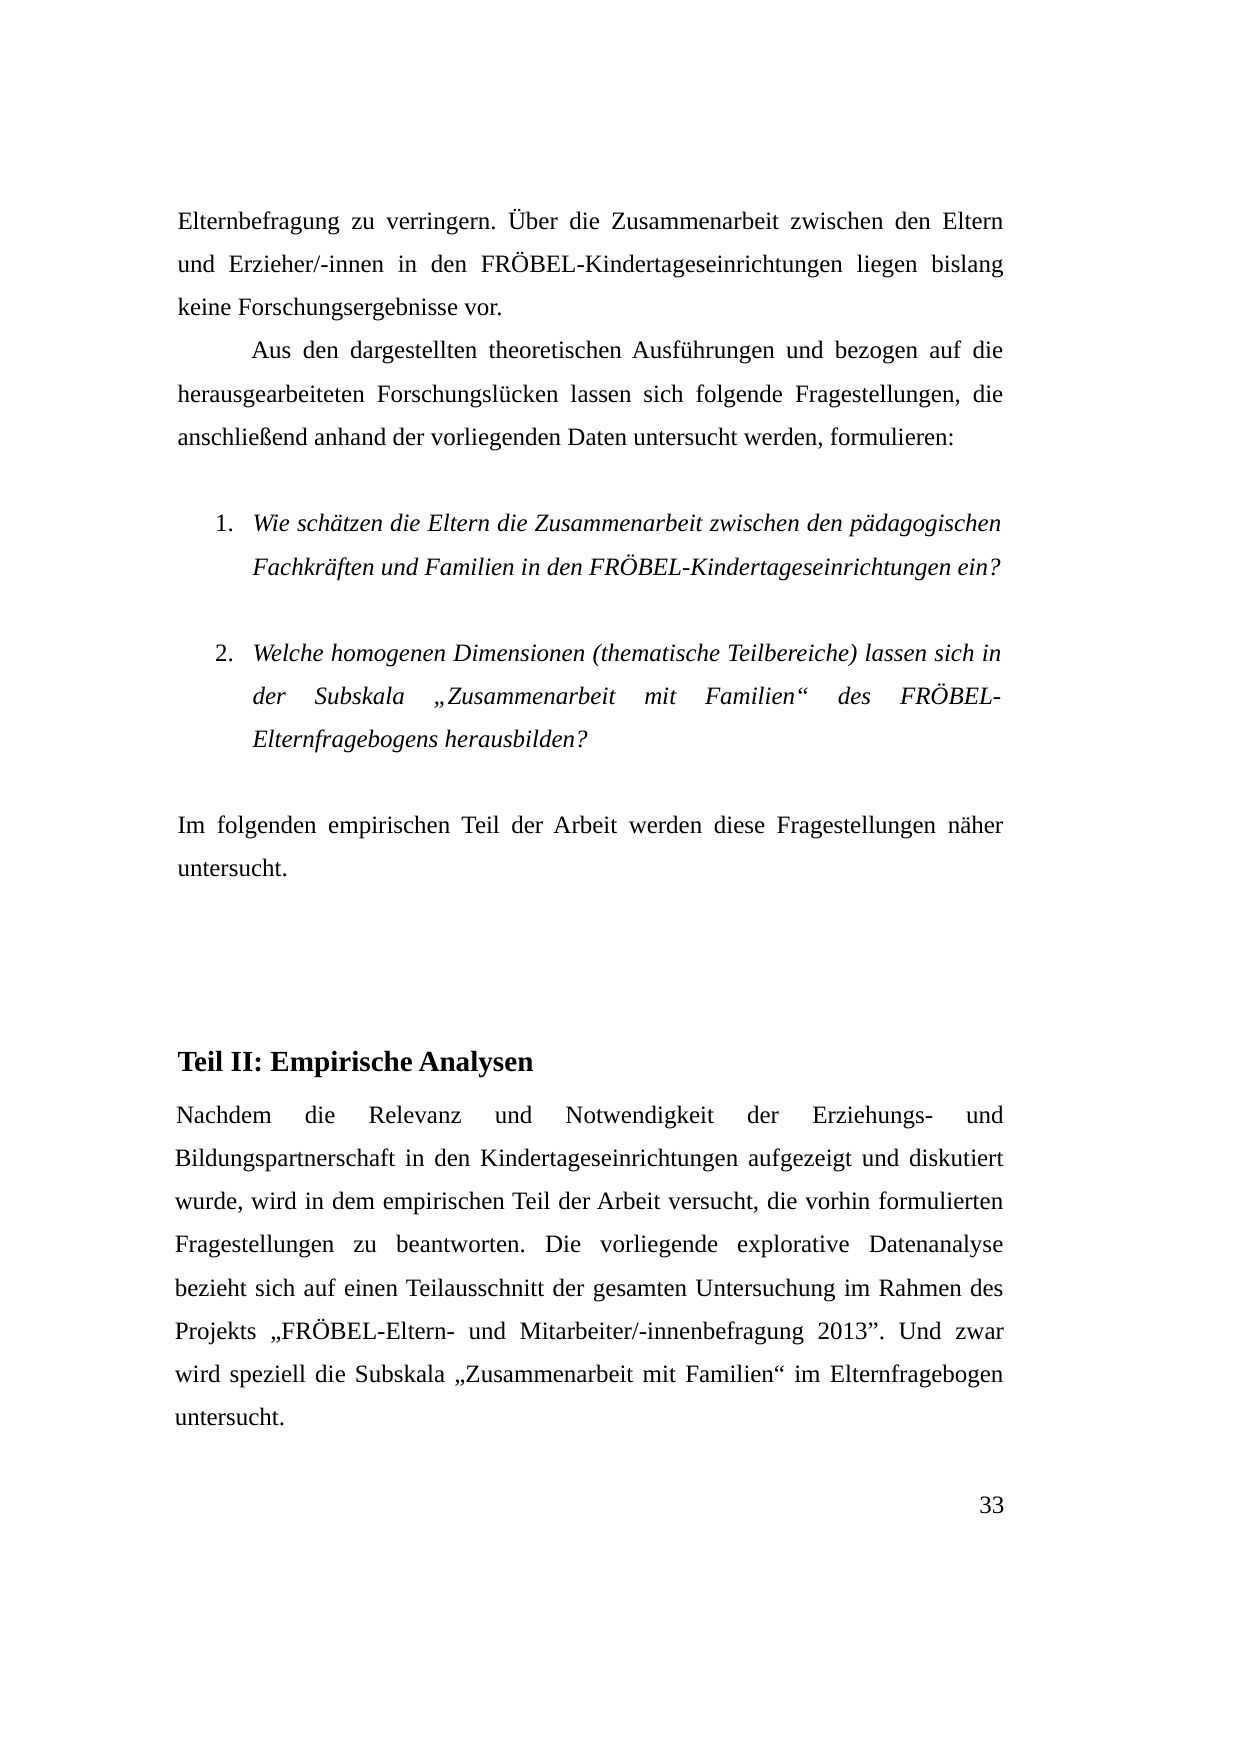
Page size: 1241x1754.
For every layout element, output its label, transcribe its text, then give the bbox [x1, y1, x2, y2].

text Nachdem die Relevanz und Notwendigkeit der Erziehungs- und Bildungspartnerschaft in den Kindertageseinrichtungen aufgezeigt und diskutiert wurde, wird in dem empirischen Teil der Arbeit versucht, die vorhin formulierten Fragestellungen zu beantworten. Die vorliegende explorative Datenanalyse bezieht sich auf einen Teilausschnitt der gesamten Untersuchung im Rahmen des Projekts „FRÖBEL-Eltern- und Mitarbeiter/-innenbefragung 2013”. Und zwar wird speziell die Subskala „Zusammenarbeit mit Familien“ im Elternfragebogen untersucht. [174, 1100, 1004, 1431]
text Aus den dargestellten theoretischen Ausführungen und bezogen auf die herausgearbeiteten Forschungslücken lassen sich folgende Fragestellungen, die anschließend anhand der vorliegenden Daten untersucht werden, formulieren: [177, 335, 1004, 451]
text Teil II: Empirische Analysen [177, 1044, 1004, 1077]
text Elternbefragung zu verringern. Über die Zusammenarbeit zwischen den Eltern und Erzieher/-innen in den FRÖBEL-Kindertageseinrichtungen liegen bislang keine Forschungsergebnisse vor. [177, 206, 1004, 321]
list Welche homogenen Dimensionen (thematische Teilbereiche) lassen sich in der Subskala „Zusammenarbeit mit Familien“ des FRÖBEL-Elternfragebogens herausbilden? [215, 638, 1004, 753]
text Im folgenden empirischen Teil der Arbeit werden diese Fragestellungen näher untersucht. [177, 810, 1004, 882]
list Wie schätzen die Eltern die Zusammenarbeit zwischen den pädagogischen Fachkräften und Familien in den FRÖBEL-Kindertageseinrichtungen ein? [215, 508, 1004, 580]
